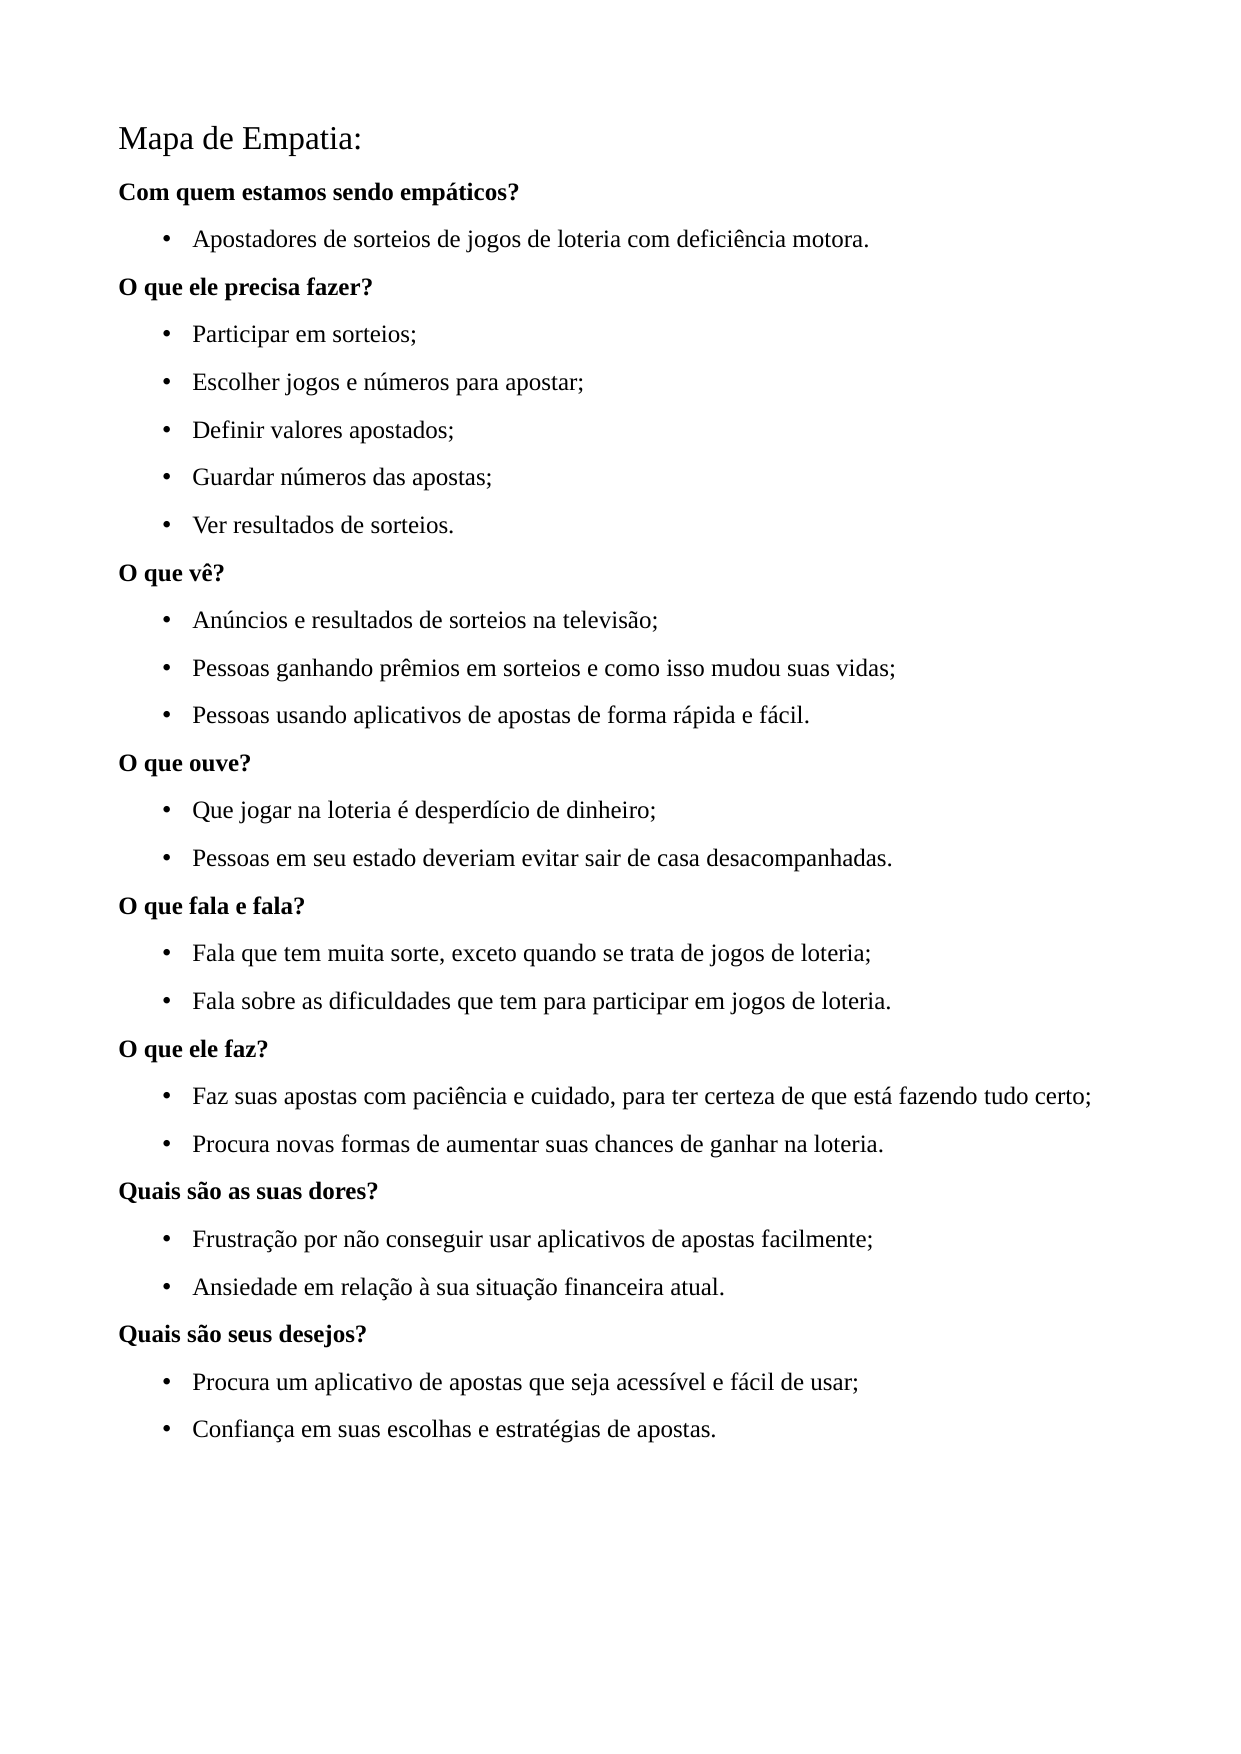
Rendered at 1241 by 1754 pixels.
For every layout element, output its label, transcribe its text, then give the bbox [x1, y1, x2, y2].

text O que ele precisa fazer? [118, 272, 1122, 301]
list Frustração por não conseguir usar aplicativos de apostas facilmente; [162, 1224, 1122, 1253]
list Confiança em suas escolhas e estratégias de apostas. [162, 1414, 1122, 1443]
list Procura um aplicativo de apostas que seja acessível e fácil de usar; [162, 1367, 1122, 1396]
list Fala que tem muita sorte, exceto quando se trata de jogos de loteria; [162, 938, 1122, 967]
list Participar em sorteios; [162, 319, 1122, 348]
text Quais são seus desejos? [118, 1319, 1122, 1348]
list Ver resultados de sorteios. [162, 510, 1122, 539]
list Pessoas ganhando prêmios em sorteios e como isso mudou suas vidas; [162, 653, 1122, 682]
list Procura novas formas de aumentar suas chances de ganhar na loteria. [162, 1129, 1122, 1158]
text Com quem estamos sendo empáticos? [118, 177, 1122, 206]
text Mapa de Empatia: [118, 118, 1122, 156]
list Pessoas usando aplicativos de apostas de forma rápida e fácil. [162, 700, 1122, 729]
list Pessoas em seu estado deveriam evitar sair de casa desacompanhadas. [162, 843, 1122, 872]
list Definir valores apostados; [162, 415, 1122, 443]
list Anúncios e resultados de sorteios na televisão; [162, 605, 1122, 634]
list Guardar números das apostas; [162, 462, 1122, 491]
list Que jogar na loteria é desperdício de dinheiro; [162, 796, 1122, 824]
text O que vê? [118, 558, 1122, 586]
list Ansiedade em relação à sua situação financeira atual. [162, 1272, 1122, 1300]
text O que ele faz? [118, 1034, 1122, 1062]
text O que fala e fala? [118, 891, 1122, 919]
text O que ouve? [118, 748, 1122, 777]
list Apostadores de sorteios de jogos de loteria com deficiência motora. [162, 224, 1122, 253]
text Quais são as suas dores? [118, 1176, 1122, 1205]
list Fala sobre as dificuldades que tem para participar em jogos de loteria. [162, 986, 1122, 1015]
list Escolher jogos e números para apostar; [162, 367, 1122, 396]
list Faz suas apostas com paciência e cuidado, para ter certeza de que está fazendo tudo certo; [162, 1081, 1122, 1110]
